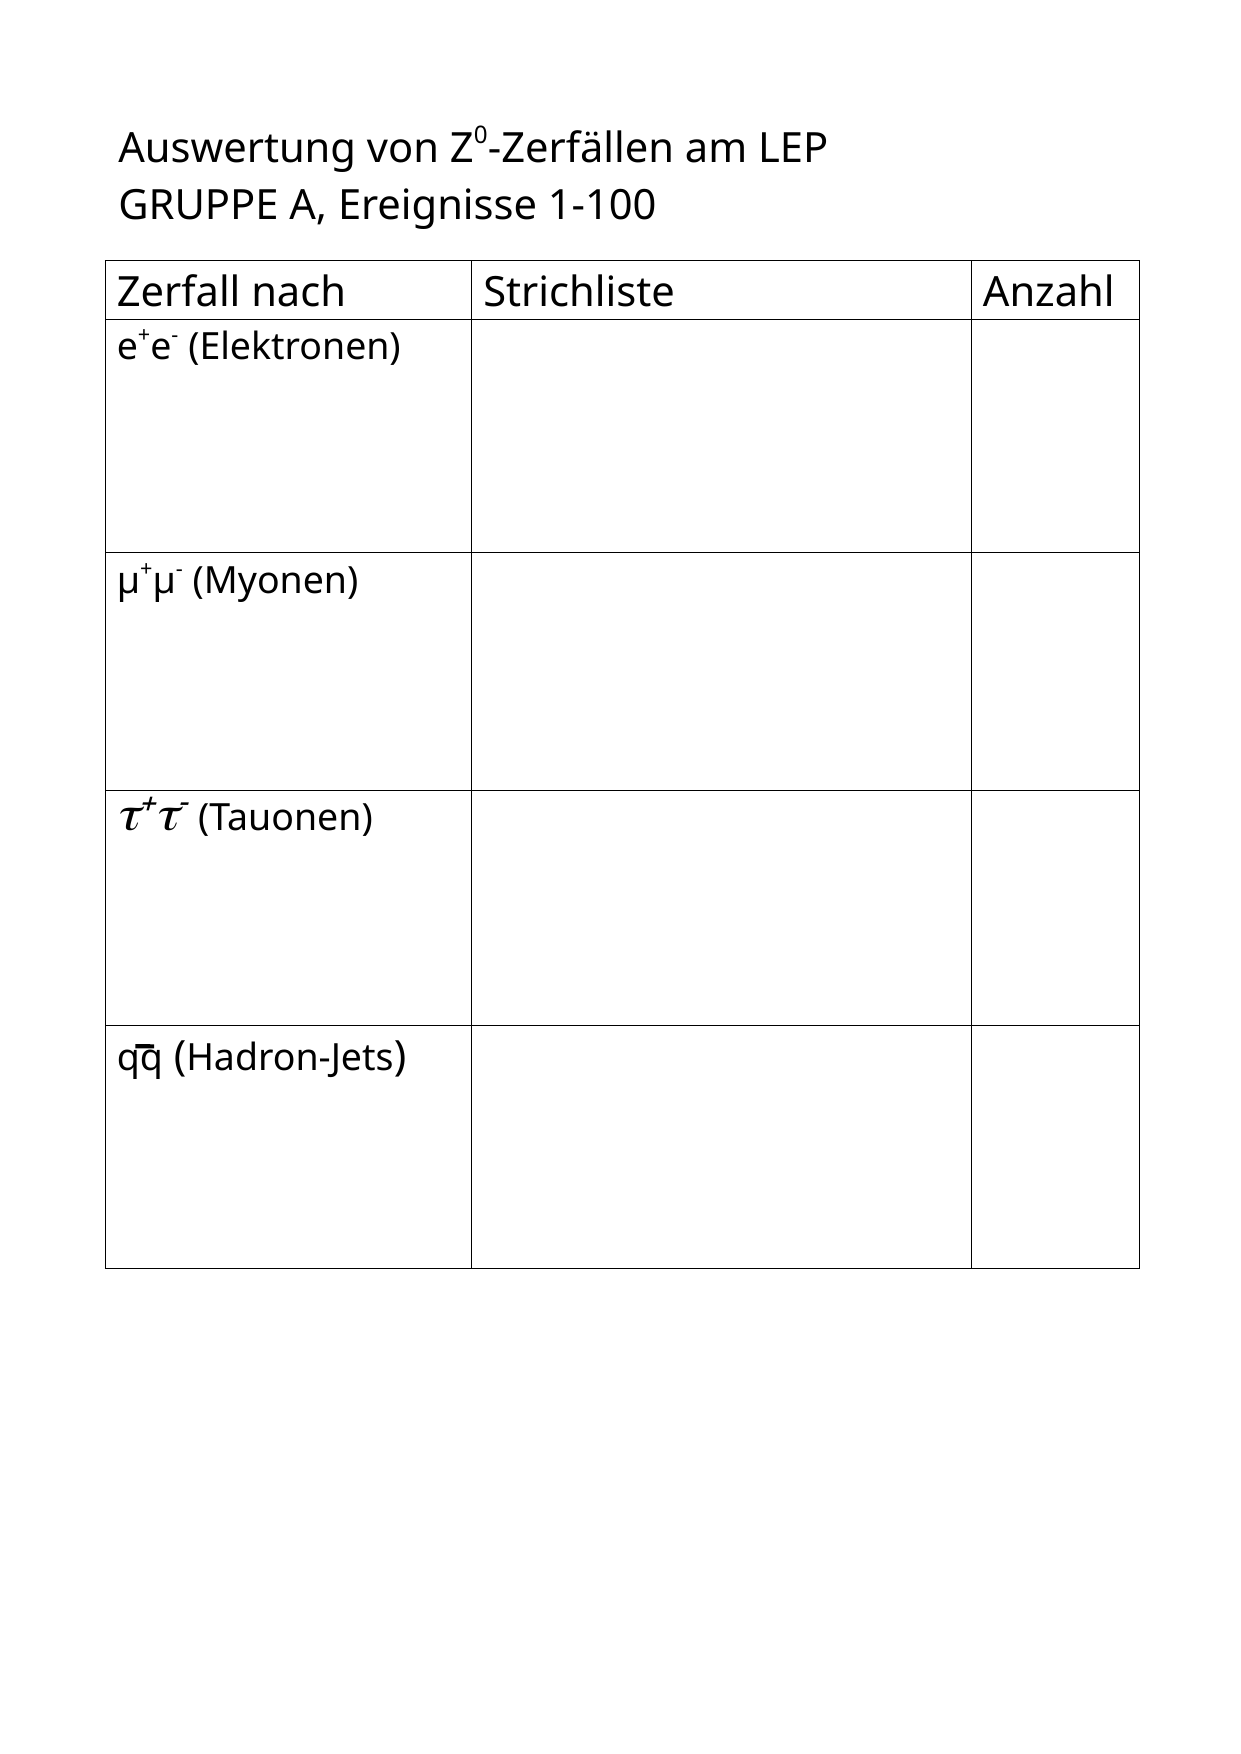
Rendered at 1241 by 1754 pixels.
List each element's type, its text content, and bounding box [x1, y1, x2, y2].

table_cell qq (Hadron-Jets) [106, 1026, 471, 1268]
table_cell [472, 1026, 971, 1268]
table_cell [472, 791, 971, 1025]
table_header Anzahl [972, 261, 1139, 318]
table_cell [972, 791, 1139, 1025]
table_cell [972, 1026, 1139, 1268]
table_cell [972, 320, 1139, 552]
table_header Zerfall nach [106, 261, 471, 318]
text Auswertung von Z0-Zerfällen am LEP [118, 118, 1122, 175]
table_cell [972, 553, 1139, 789]
table_cell [472, 320, 971, 552]
table_cell µ+µ- (Myonen) [106, 553, 471, 789]
table_cell  (Tauonen) [106, 791, 471, 1025]
table_cell [472, 553, 971, 789]
table_header Strichliste [472, 261, 971, 318]
table_cell e+e- (Elektronen) [106, 320, 471, 552]
text GRUPPE A, Ereignisse 1-100 [118, 175, 1122, 232]
